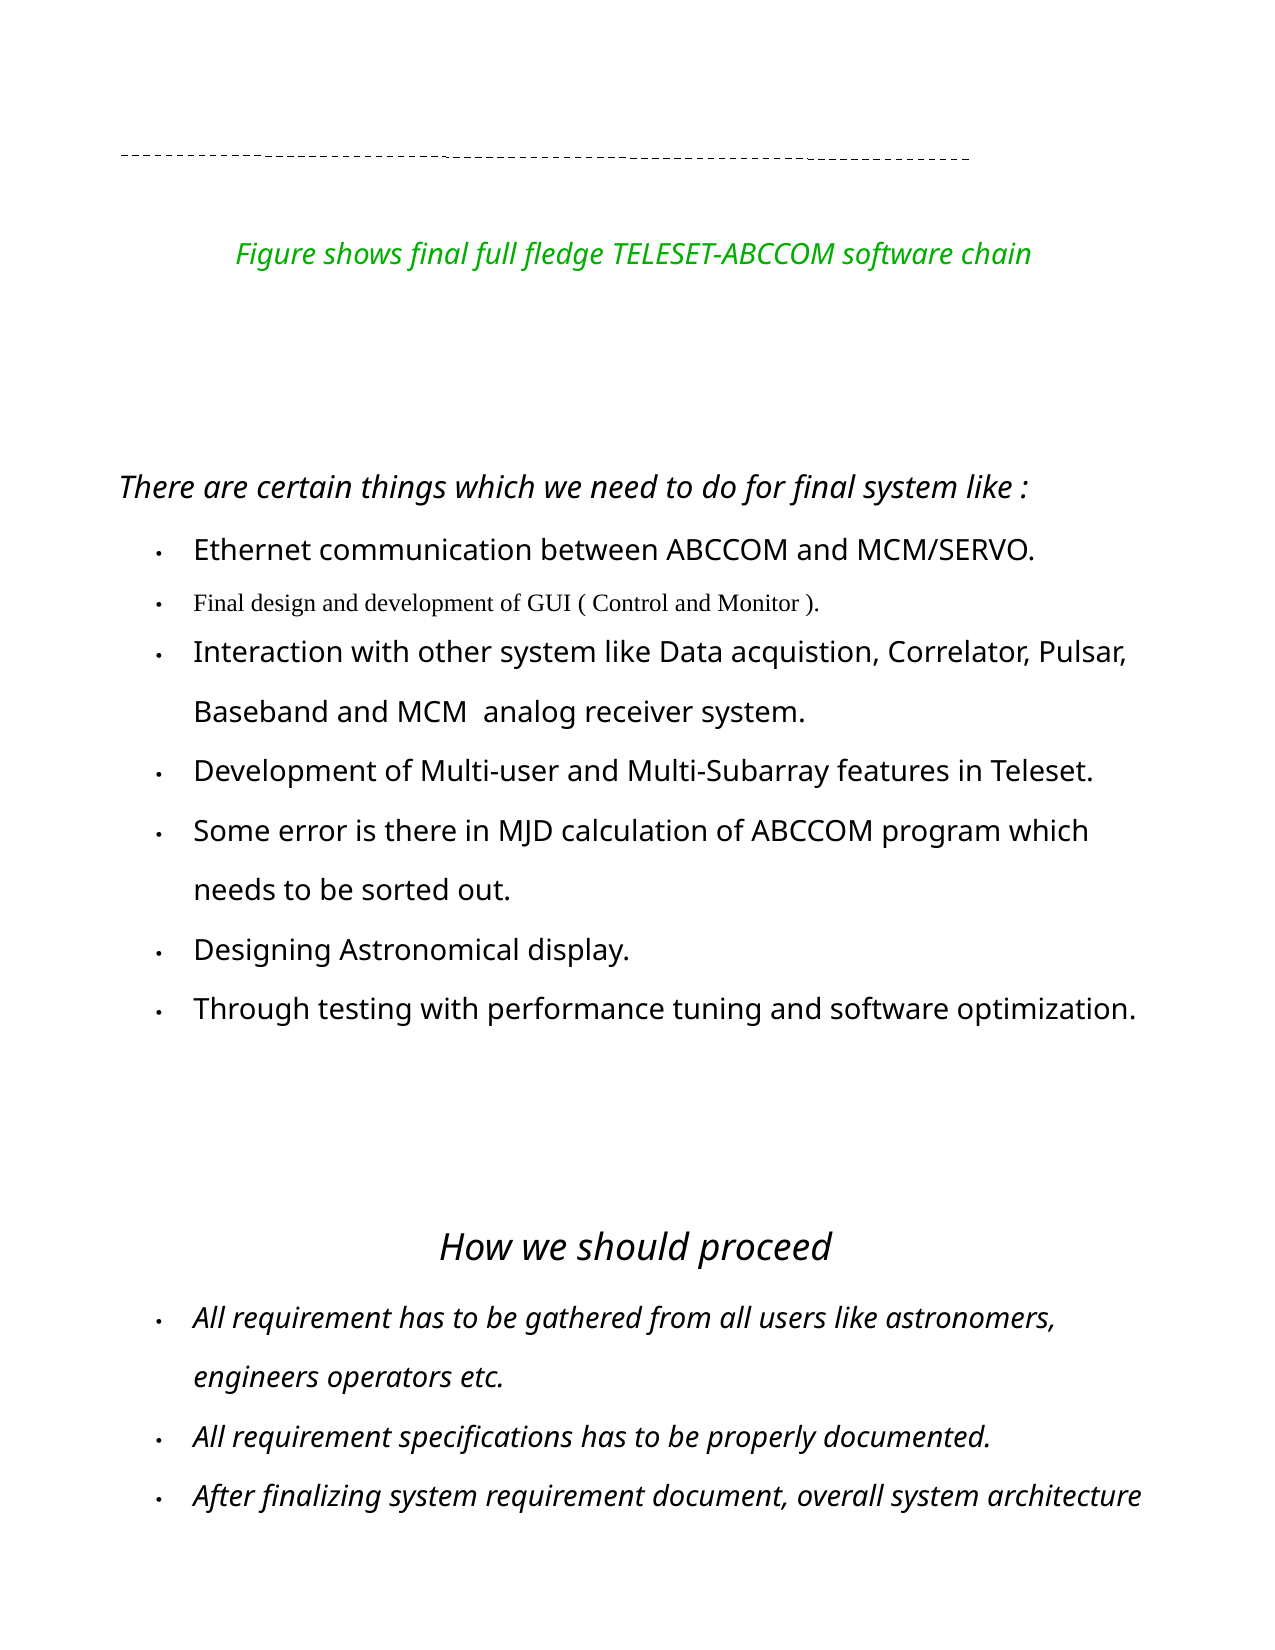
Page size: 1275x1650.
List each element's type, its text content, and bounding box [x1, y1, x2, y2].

list Final design and development of GUI ( Control and Monitor ). [156, 588, 1157, 617]
list After finalizing system requirement document, overall system architecture [156, 1475, 1157, 1515]
text There are certain things which we need to do for final system like : [118, 465, 1157, 508]
list All requirement has to be gathered from all users like astronomers, engineers operators etc. [156, 1297, 1157, 1396]
text Figure shows final full fledge TELESET-ABCCOM software chain [118, 233, 1157, 273]
list Interaction with other system like Data acquistion, Correlator, Pulsar, Baseband and MCM analog receiver system. [156, 632, 1157, 731]
list All requirement specifications has to be properly documented. [156, 1416, 1157, 1456]
list Designing Astronomical display. [156, 929, 1157, 969]
list Ethernet communication between ABCCOM and MCM/SERVO. [156, 529, 1157, 569]
list Development of Multi-user and Multi-Subarray features in Teleset. [156, 751, 1157, 790]
list Through testing with performance tuning and software optimization. [156, 988, 1157, 1028]
text How we should proceed [118, 1220, 1157, 1271]
list Some error is there in MJD calculation of ABCCOM program which needs to be sorted out. [156, 810, 1157, 909]
